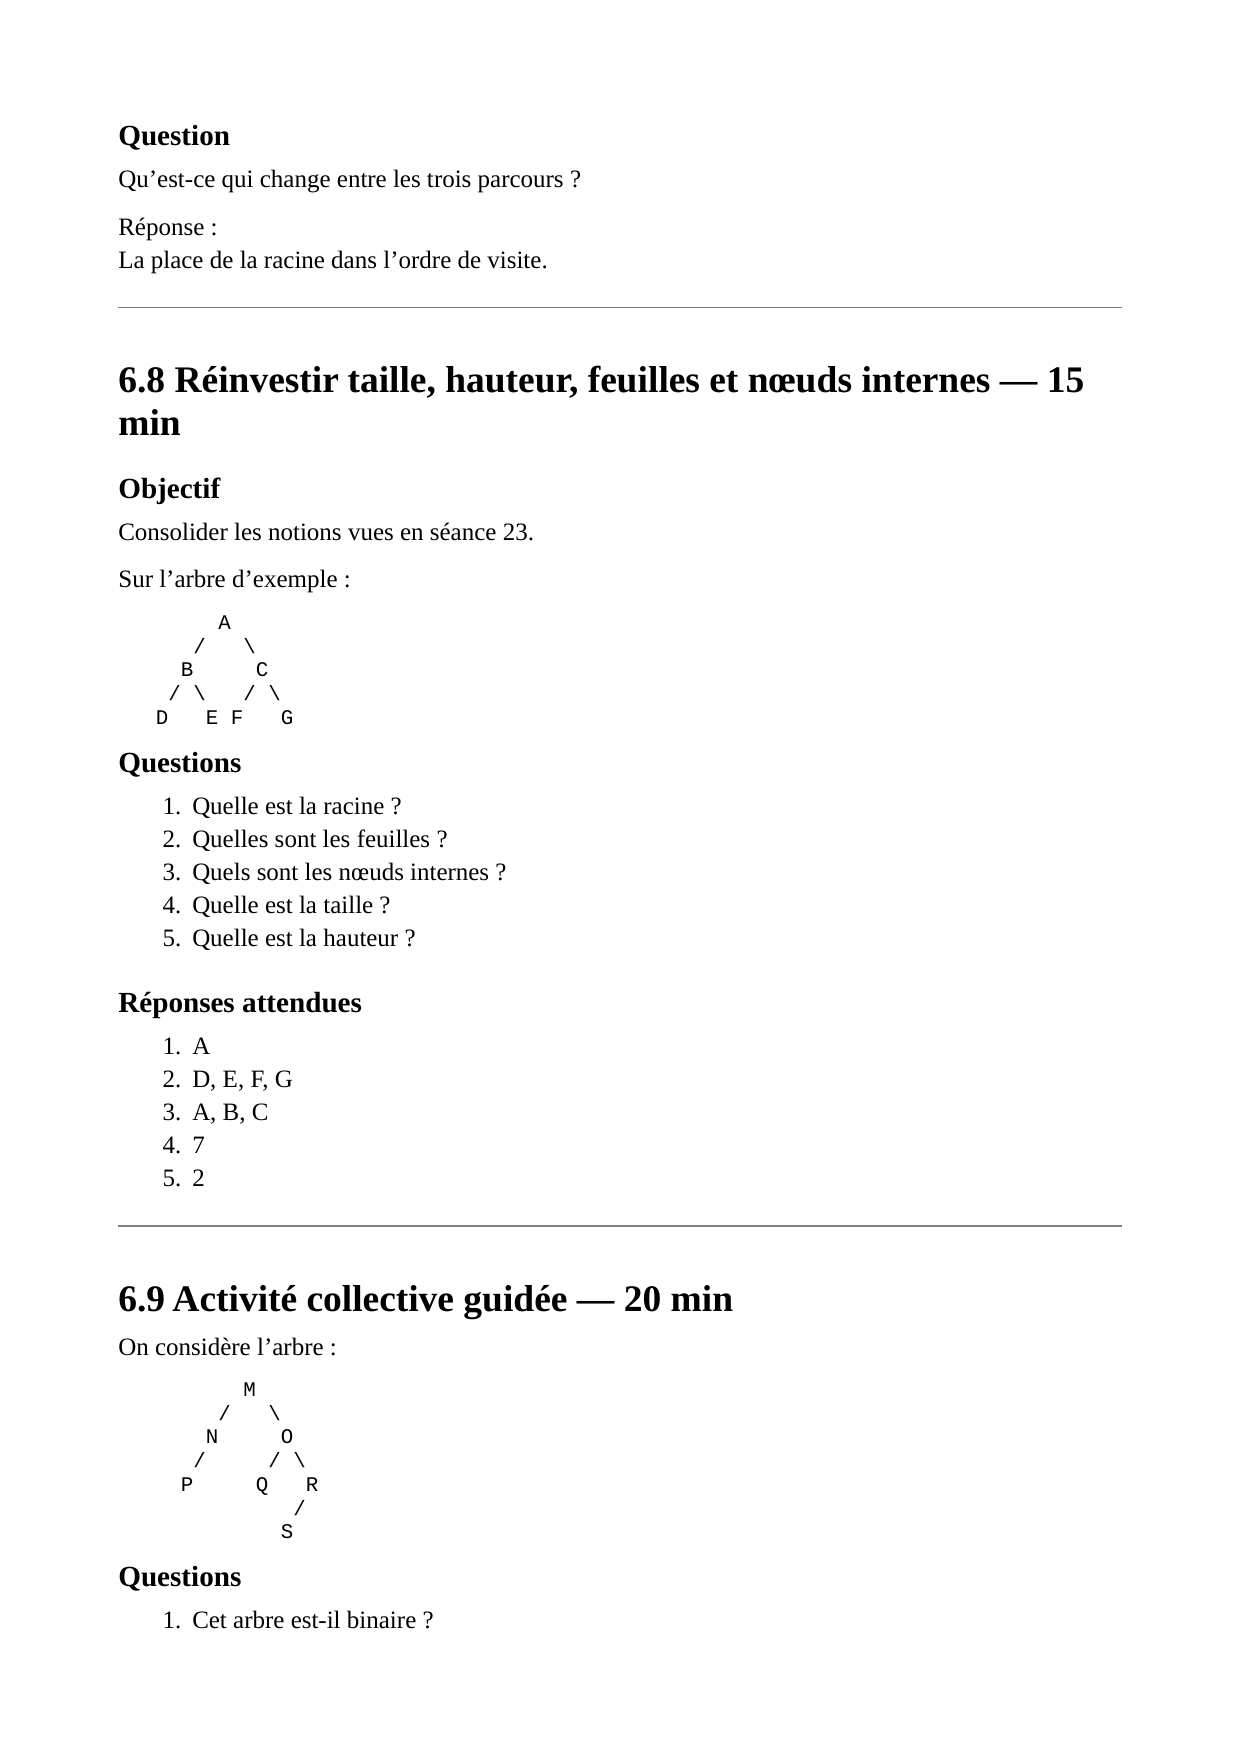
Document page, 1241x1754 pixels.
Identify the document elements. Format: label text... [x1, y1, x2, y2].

text P Q R [118, 1474, 1122, 1497]
list Quelles sont les feuilles ? [162, 824, 1122, 853]
list A [162, 1031, 1122, 1060]
text / [118, 1497, 1122, 1521]
text Réponse : La place de la racine dans l’ordre de visite. [118, 212, 1122, 273]
text / / \ [118, 1450, 1122, 1474]
list Quelle est la hauteur ? [162, 923, 1122, 952]
text D E F G [118, 707, 1122, 730]
list Cet arbre est-il binaire ? [162, 1605, 1122, 1634]
list Quels sont les nœuds internes ? [162, 857, 1122, 886]
list Quelle est la racine ? [162, 791, 1122, 820]
list A, B, C [162, 1097, 1122, 1126]
text Qu’est-ce qui change entre les trois parcours ? [118, 164, 1122, 193]
text On considère l’arbre : [118, 1332, 1122, 1360]
subtitle Réponses attendues [118, 985, 1122, 1019]
text / \ [118, 1403, 1122, 1427]
subtitle 6.9 Activité collective guidée — 20 min [118, 1276, 1122, 1319]
text B C [118, 659, 1122, 683]
text M [118, 1379, 1122, 1403]
subtitle Objectif [118, 471, 1122, 504]
text Consolider les notions vues en séance 23. [118, 517, 1122, 546]
text / \ [118, 636, 1122, 659]
subtitle Questions [118, 745, 1122, 778]
subtitle 6.8 Réinvestir taille, hauteur, feuilles et nœuds internes — 15 min [118, 357, 1122, 444]
text N O [118, 1427, 1122, 1450]
text / \ / \ [118, 683, 1122, 707]
subtitle Questions [118, 1559, 1122, 1593]
text Sur l’arbre d’exemple : [118, 564, 1122, 593]
list 2 [162, 1163, 1122, 1192]
text A [118, 612, 1122, 636]
text S [118, 1521, 1122, 1545]
list 7 [162, 1130, 1122, 1159]
subtitle Question [118, 118, 1122, 152]
list D, E, F, G [162, 1064, 1122, 1093]
list Quelle est la taille ? [162, 890, 1122, 919]
